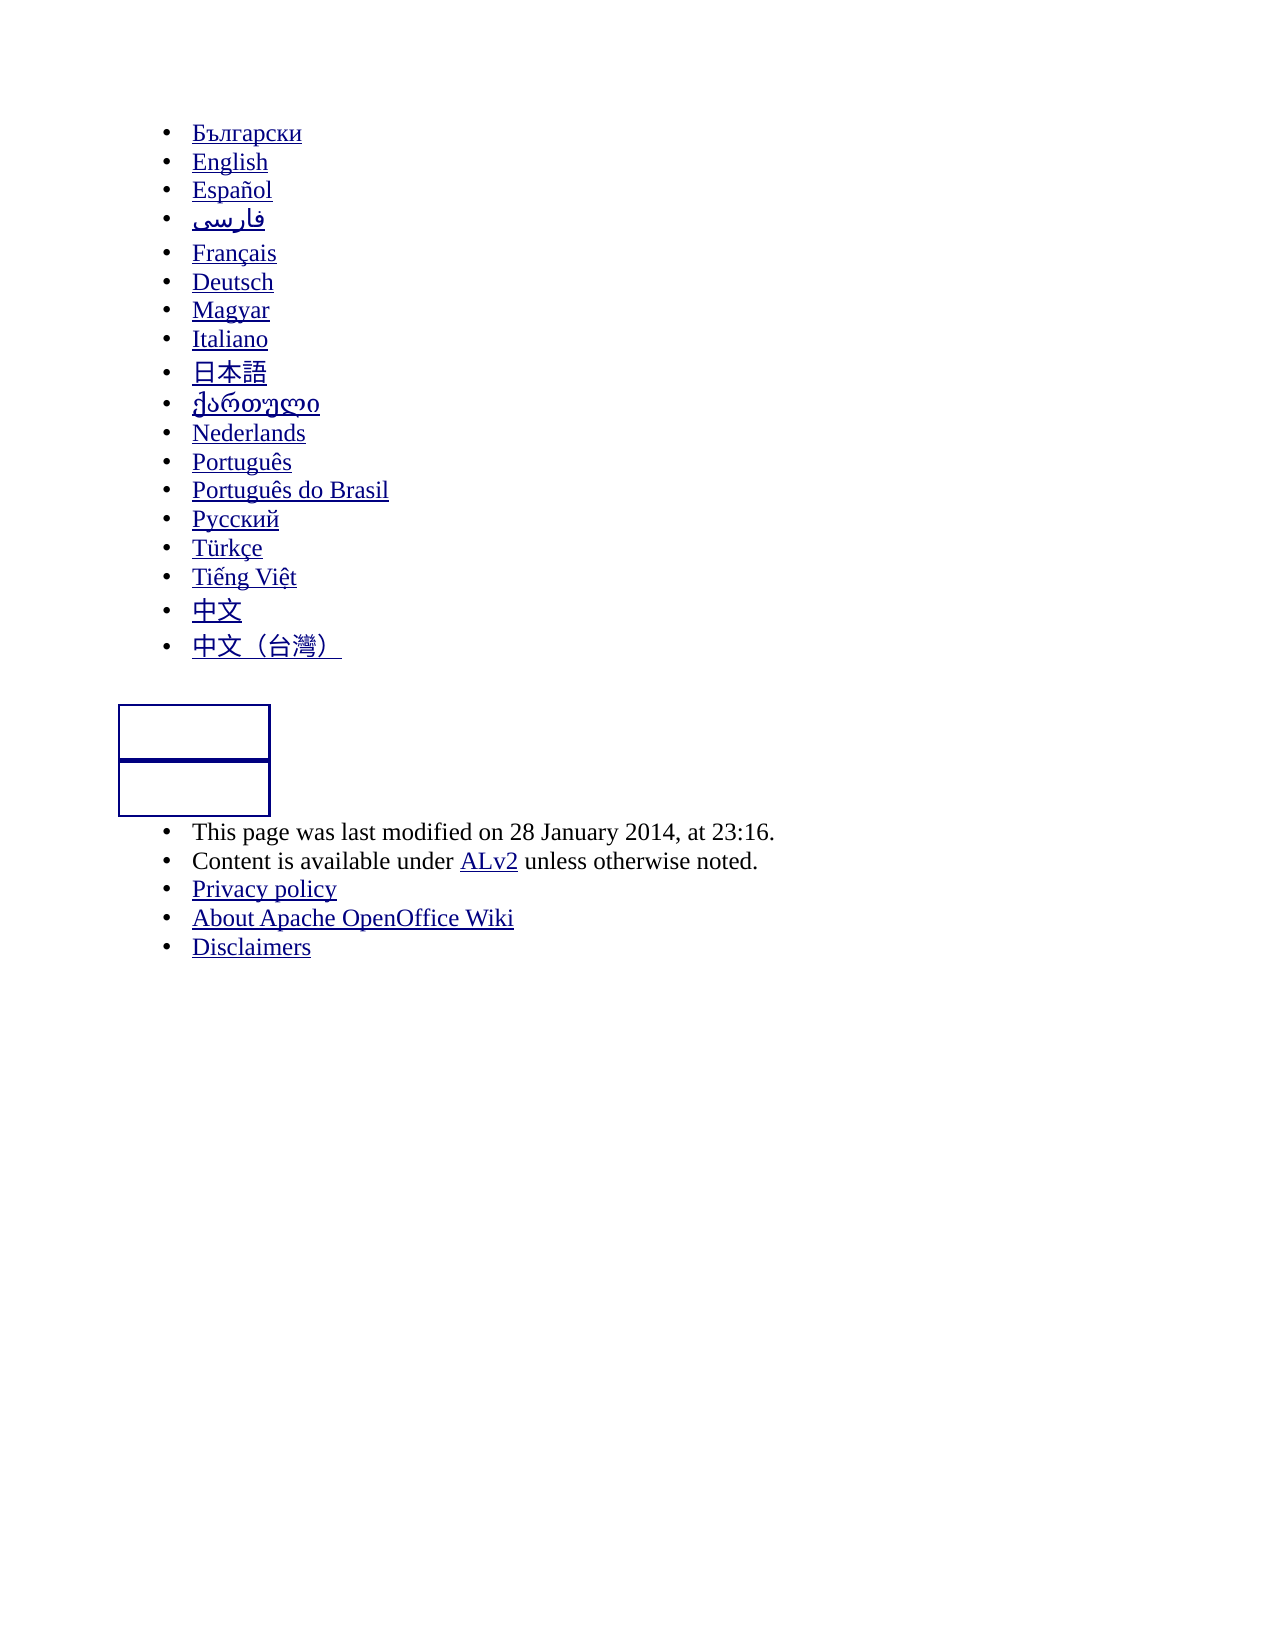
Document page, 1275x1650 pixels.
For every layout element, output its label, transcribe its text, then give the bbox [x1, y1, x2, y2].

list 中文（台灣）‎ [162, 627, 1157, 663]
list 日本語 [162, 353, 1157, 389]
list Türkçe [162, 533, 1157, 562]
list Privacy policy [162, 874, 1157, 903]
list Español [162, 176, 1157, 204]
list Български [162, 118, 1157, 147]
list Content is available under ALv2 unless otherwise noted. [162, 846, 1157, 874]
list Русский [162, 504, 1157, 533]
list Nederlands [162, 418, 1157, 447]
list فارسی [162, 204, 1157, 238]
list Português [162, 447, 1157, 475]
list Italiano [162, 324, 1157, 353]
list 中文 [162, 590, 1157, 627]
list Português do Brasil [162, 475, 1157, 504]
list Deutsch [162, 267, 1157, 295]
list Disclaimers [162, 932, 1157, 961]
list Magyar [162, 295, 1157, 324]
list English [162, 147, 1157, 176]
list Tiếng Việt [162, 562, 1157, 590]
list This page was last modified on 28 January 2014, at 23:16. [162, 817, 1157, 846]
list About Apache OpenOffice Wiki [162, 903, 1157, 932]
list Français [162, 238, 1157, 267]
list ქართული [162, 389, 1157, 418]
